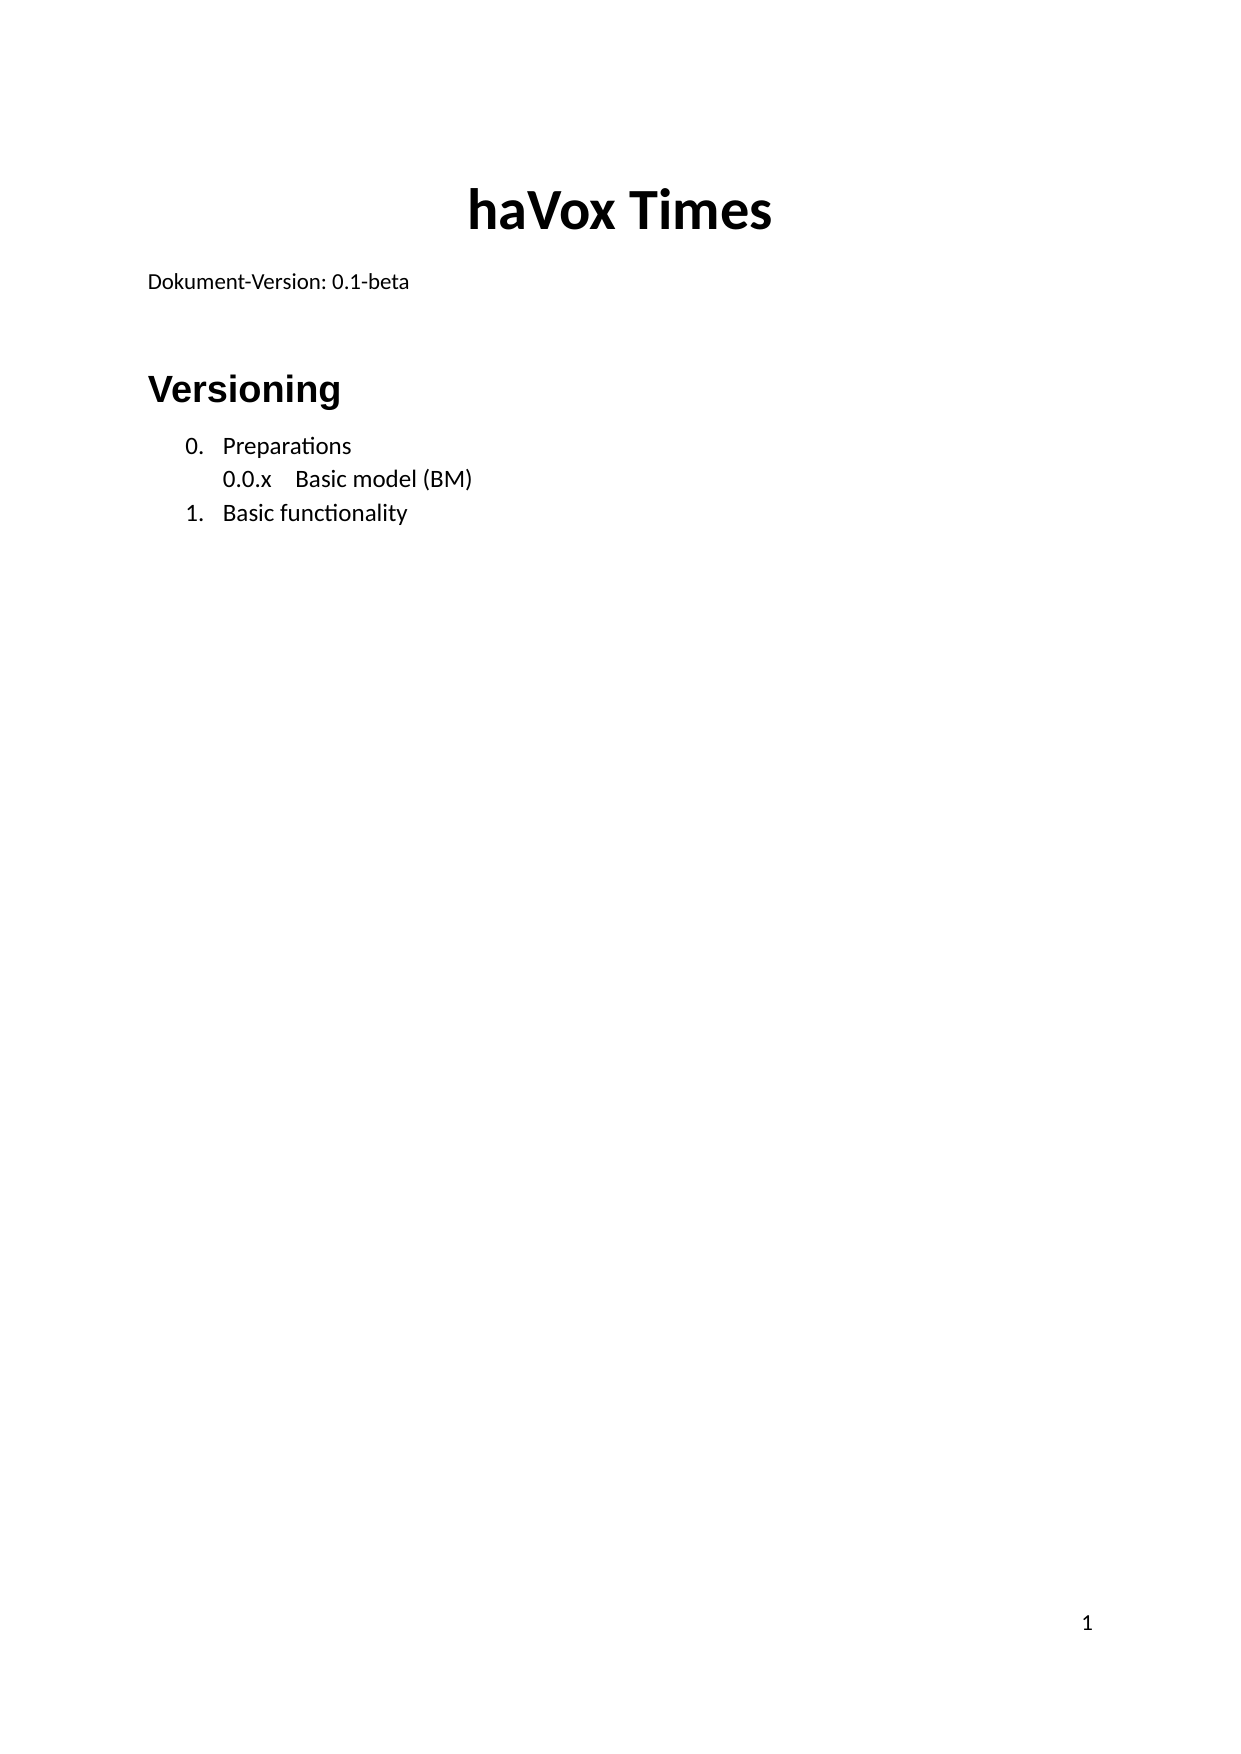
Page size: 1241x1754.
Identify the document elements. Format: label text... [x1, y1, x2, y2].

text Dokument-Version: 0.1-beta [148, 267, 1093, 295]
list Basic functionality [185, 497, 1093, 527]
subtitle Versioning [148, 367, 1093, 411]
list Preparations [185, 430, 1093, 460]
title haVox Times [148, 173, 1093, 244]
list Basic model (BM) [223, 463, 1093, 494]
